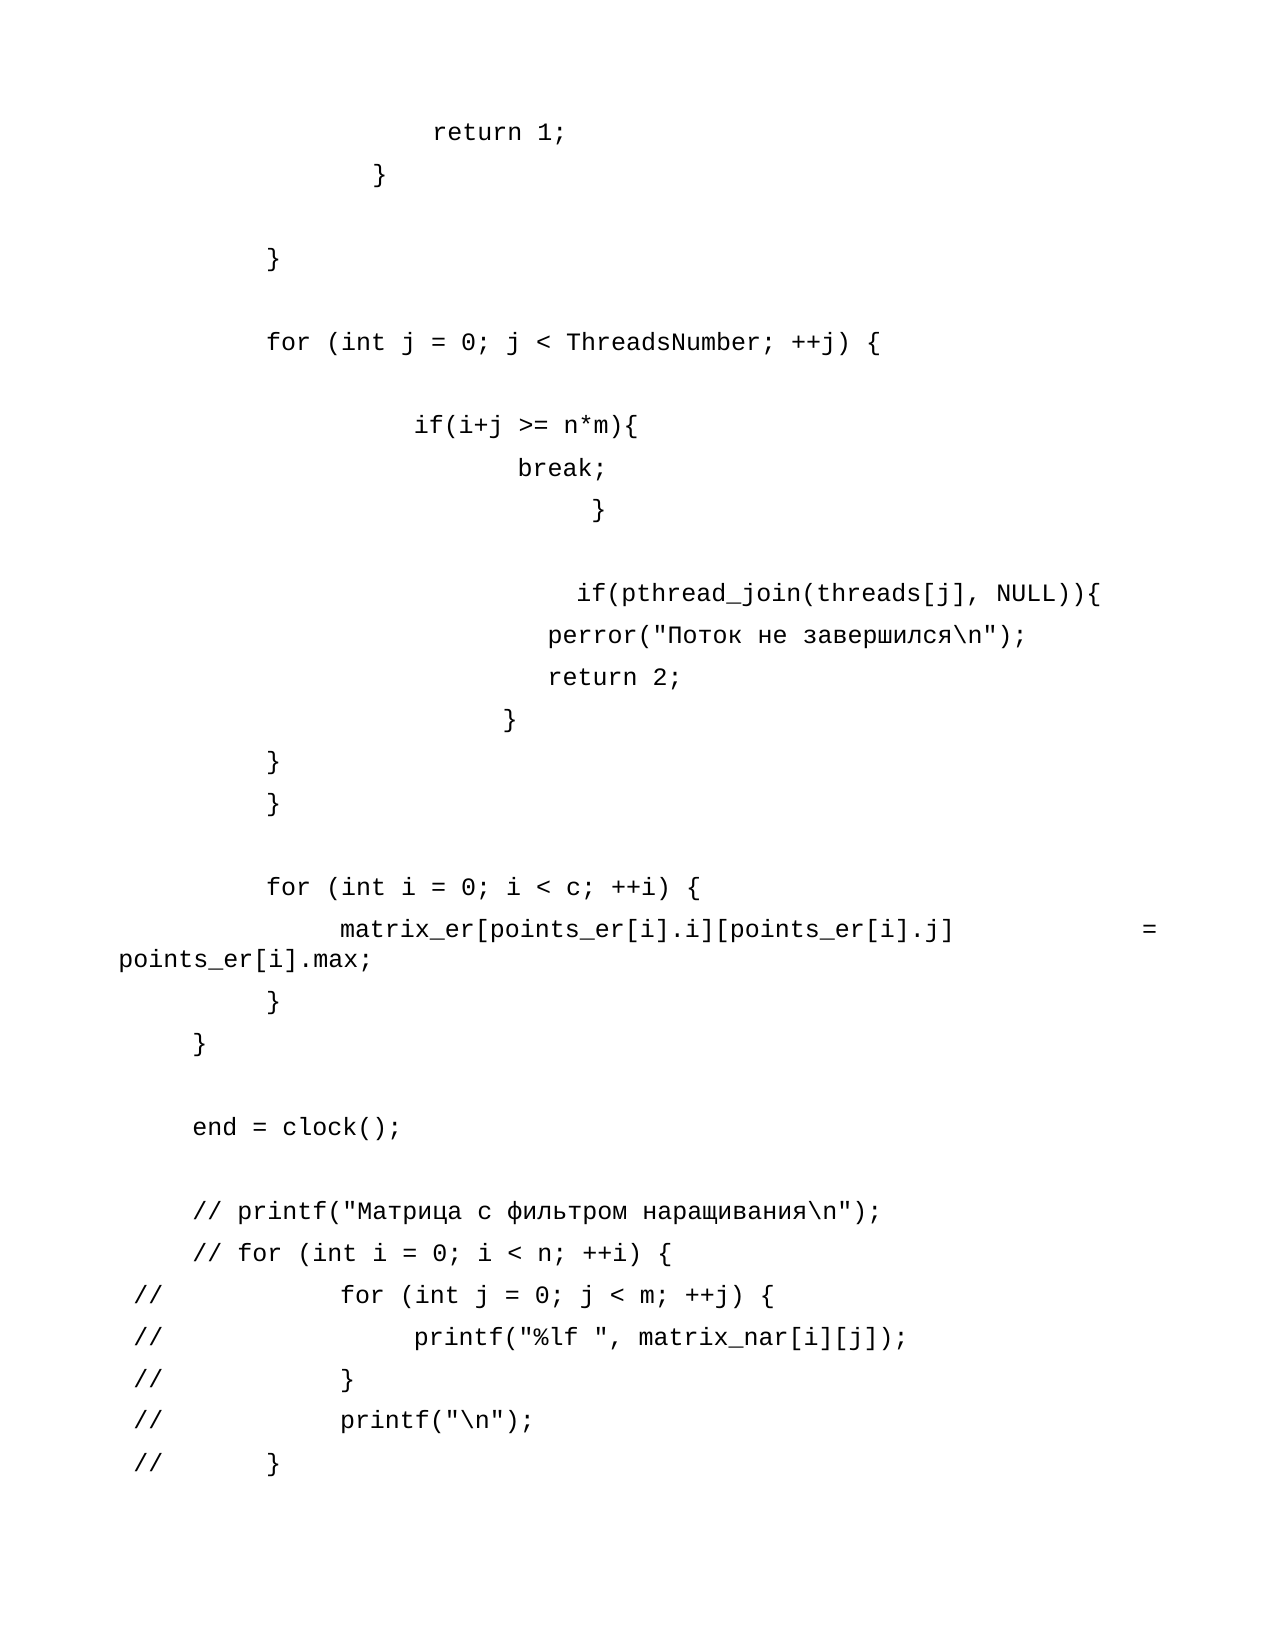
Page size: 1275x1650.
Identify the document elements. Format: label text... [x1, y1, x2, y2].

text // printf("Матрица с фильтром наращивания\n"); [118, 1197, 1157, 1227]
text end = clock(); [118, 1113, 1157, 1143]
text perror("Поток не завершился\n"); [118, 622, 1157, 651]
text // } [118, 1449, 1157, 1478]
text matrix_er[points_er[i].i][points_er[i].j] = points_er[i].max; [118, 916, 1157, 975]
text } [118, 987, 1157, 1017]
text for (int j = 0; j < ThreadsNumber; ++j) { [118, 328, 1157, 357]
text // printf("\n"); [118, 1407, 1157, 1436]
text return 2; [118, 664, 1157, 693]
text } [118, 1029, 1157, 1059]
text // for (int i = 0; i < n; ++i) { [118, 1239, 1157, 1268]
text } [118, 496, 1157, 525]
text } [118, 706, 1157, 735]
text for (int i = 0; i < c; ++i) { [118, 874, 1157, 903]
text } [118, 160, 1157, 189]
text return 1; [118, 118, 1157, 148]
text // printf("%lf ", matrix_nar[i][j]); [118, 1323, 1157, 1352]
text if(pthread_join(threads[j], NULL)){ [118, 580, 1157, 609]
text break; [118, 454, 1157, 483]
text // } [118, 1365, 1157, 1394]
text } [118, 244, 1157, 273]
text } [118, 748, 1157, 777]
text if(i+j >= n*m){ [118, 412, 1157, 441]
text // for (int j = 0; j < m; ++j) { [118, 1281, 1157, 1311]
text } [118, 790, 1157, 819]
